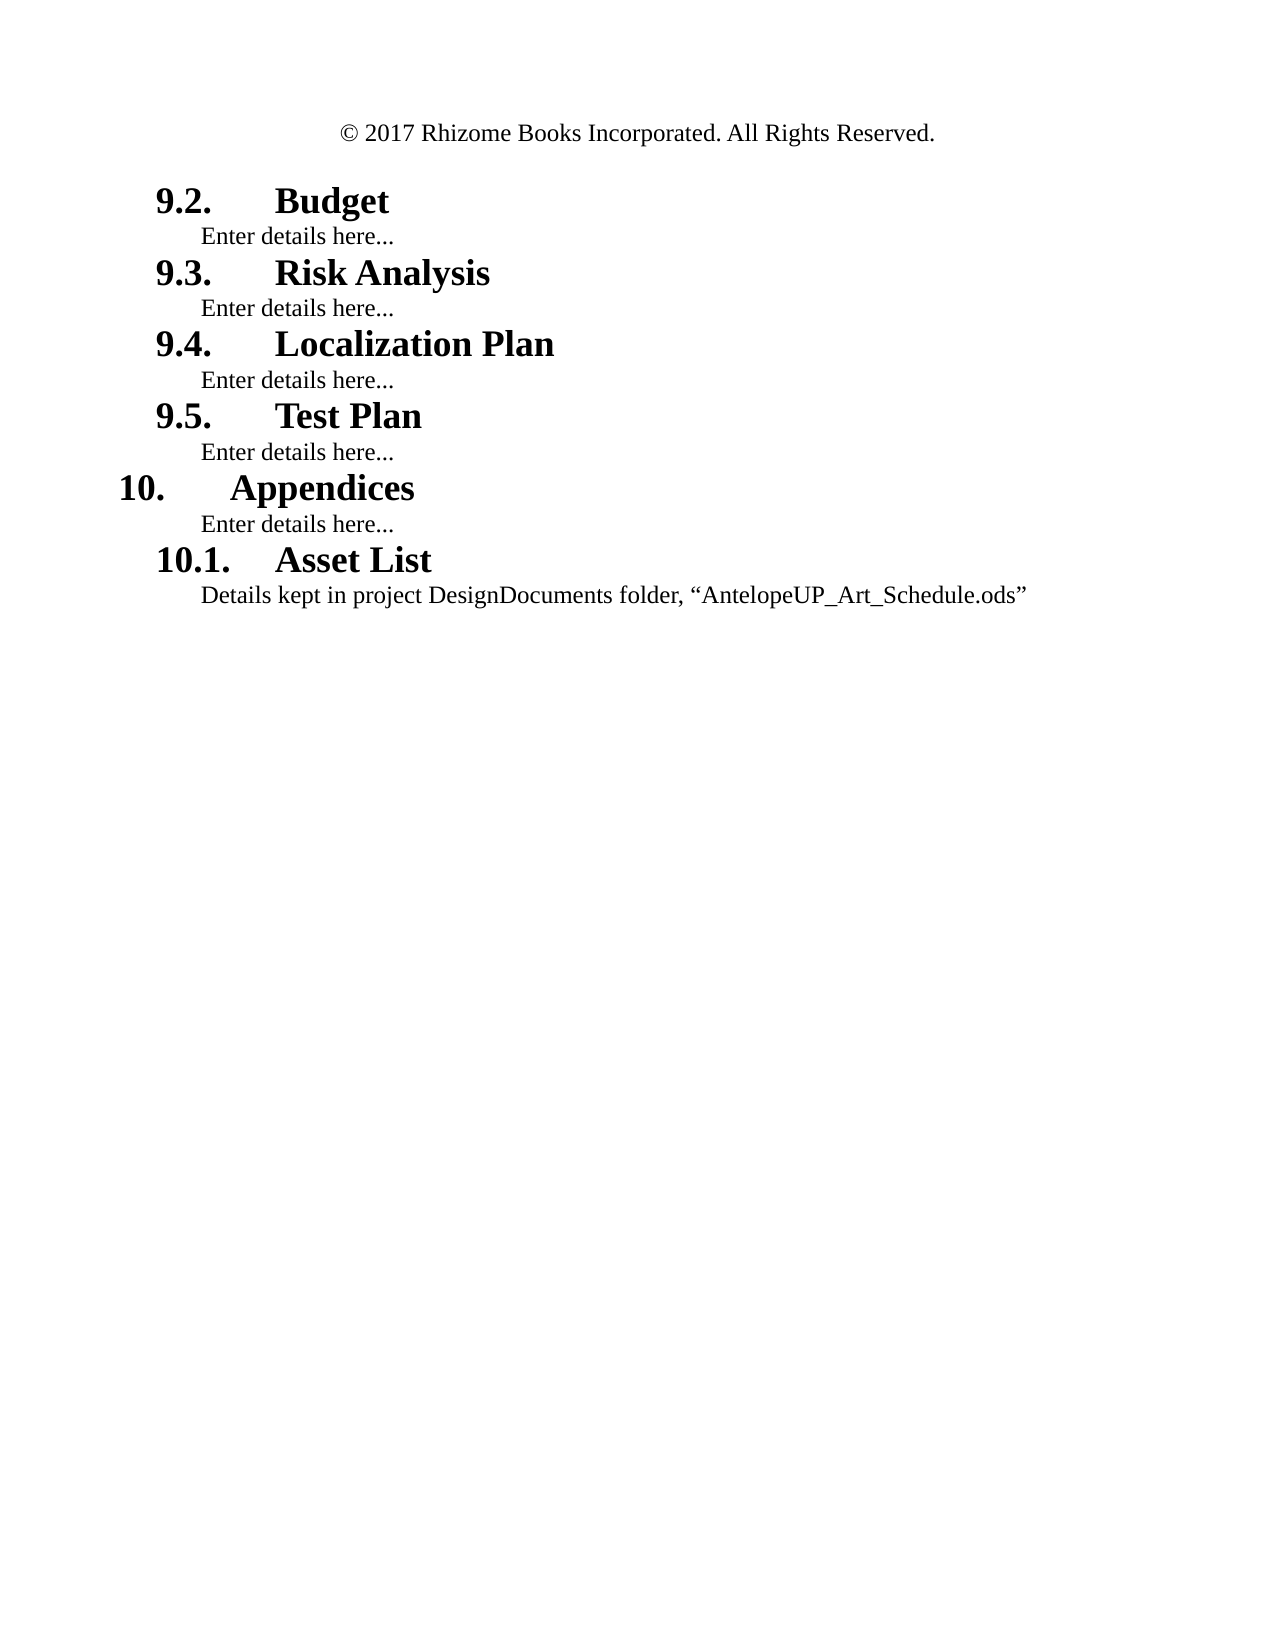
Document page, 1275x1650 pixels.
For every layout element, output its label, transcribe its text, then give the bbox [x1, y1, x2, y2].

list Risk Analysis [156, 250, 1157, 293]
list Enter details here... [156, 365, 1157, 394]
list Budget [156, 178, 1157, 221]
list Asset List [156, 537, 1157, 581]
list Enter details here... [156, 437, 1157, 466]
list Enter details here... [156, 293, 1157, 322]
list Appendices [118, 466, 1157, 509]
list Enter details here... [156, 221, 1157, 250]
list Test Plan [156, 394, 1157, 437]
list Details kept in project DesignDocuments folder, “AntelopeUP_Art_Schedule.ods” [156, 581, 1157, 609]
list Localization Plan [156, 322, 1157, 365]
list Enter details here... [156, 509, 1157, 537]
